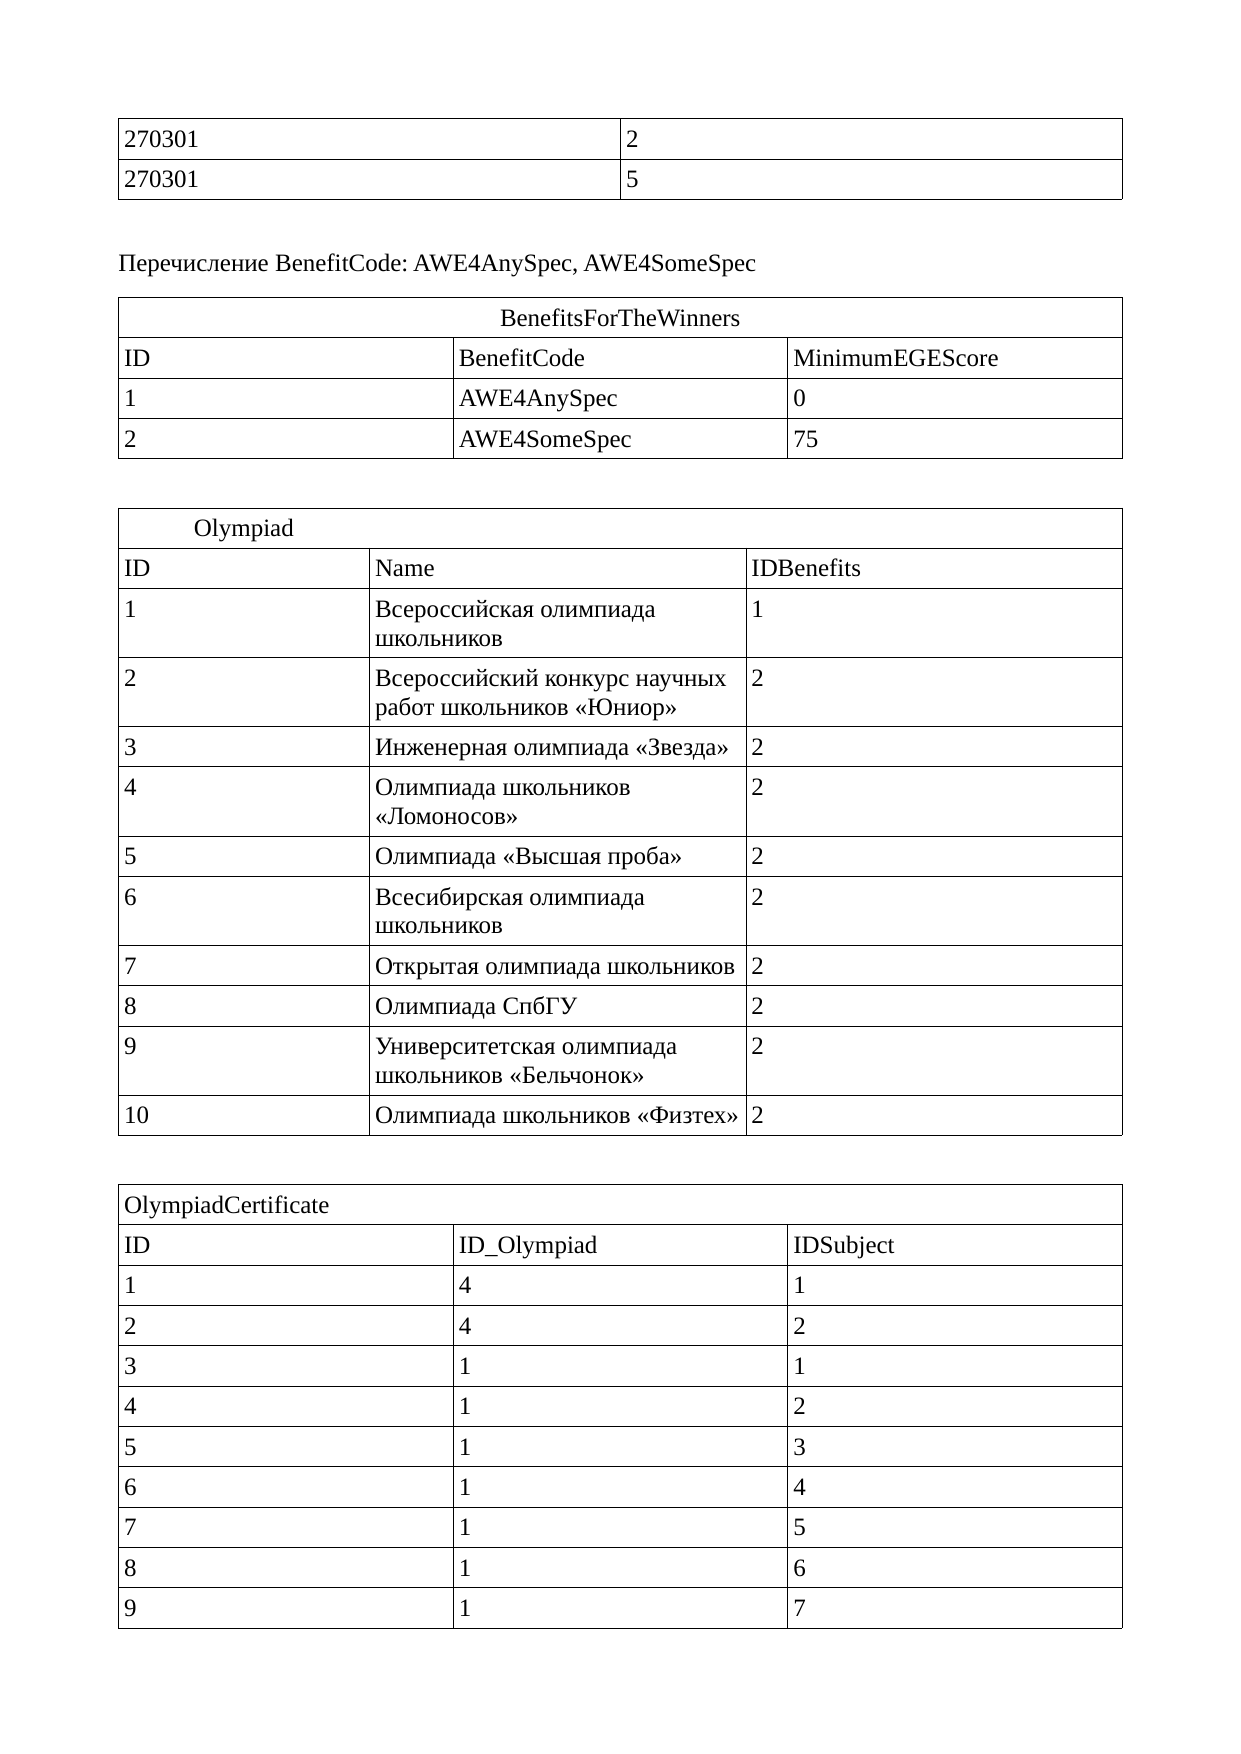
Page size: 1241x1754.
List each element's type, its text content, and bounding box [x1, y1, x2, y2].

table_cell 8 [119, 1548, 453, 1587]
table_cell 75 [788, 419, 1122, 458]
text Перечисление BenefitCode: AWE4AnySpec, AWE4SomeSpec [118, 248, 1122, 277]
table_cell IDBenefits [747, 549, 1122, 588]
table_cell 5 [788, 1508, 1122, 1547]
table_cell 2 [788, 1387, 1122, 1426]
table_cell 1 [454, 1346, 787, 1386]
table_cell 270301 [119, 160, 620, 199]
table_cell 1 [119, 589, 369, 657]
table_cell 4 [788, 1467, 1122, 1507]
table_cell 9 [119, 1027, 369, 1094]
table_cell 3 [119, 1346, 453, 1386]
table_cell Олимпиада школьников «Ломоносов» [370, 767, 746, 836]
table_cell ID_Olympiad [454, 1225, 787, 1265]
table_cell 1 [788, 1346, 1122, 1386]
table_cell 2 [747, 1096, 1122, 1135]
table_header BenefitsForTheWinners [119, 298, 1122, 337]
table_cell 2 [119, 419, 453, 458]
table_cell 4 [119, 767, 369, 836]
table_cell 2 [119, 658, 369, 726]
table_cell 10 [119, 1096, 369, 1135]
table_cell 1 [454, 1387, 787, 1426]
table_cell 8 [119, 986, 369, 1026]
table_cell Олимпиада СпбГУ [370, 986, 746, 1026]
table_cell 2 [747, 986, 1122, 1026]
table_cell Университетская олимпиада школьников «Бельчонок» [370, 1027, 746, 1094]
table_cell 1 [454, 1548, 787, 1587]
table_cell 0 [788, 379, 1122, 418]
table_cell 270301 [119, 119, 620, 158]
table_cell 3 [119, 727, 369, 766]
table_cell Всесибирская олимпиада школьников [370, 877, 746, 945]
table_cell 2 [747, 658, 1122, 726]
table_cell 1 [788, 1266, 1122, 1305]
table_cell Олимпиада «Высшая проба» [370, 837, 746, 876]
table_cell 2 [747, 767, 1122, 836]
table_cell 2 [747, 877, 1122, 945]
table_cell Инженерная олимпиада «Звезда» [370, 727, 746, 766]
table_cell Олимпиада школьников «Физтех» [370, 1096, 746, 1135]
table_cell 9 [119, 1588, 453, 1627]
table_cell BenefitCode [454, 338, 787, 378]
table_cell 6 [119, 877, 369, 945]
table_cell ID [119, 338, 453, 378]
table_cell AWE4AnySpec [454, 379, 787, 418]
table_cell 5 [119, 1427, 453, 1466]
table_cell 2 [747, 946, 1122, 985]
table_header Olympiad [119, 509, 369, 548]
table_cell Открытая олимпиада школьников [370, 946, 746, 985]
table_cell 6 [788, 1548, 1122, 1587]
table_cell 2 [747, 837, 1122, 876]
table_cell AWE4SomeSpec [454, 419, 787, 458]
table_cell 5 [119, 837, 369, 876]
table_cell ID [119, 549, 369, 588]
table_cell 7 [119, 1508, 453, 1547]
table_cell 4 [454, 1306, 787, 1345]
table_cell ID [119, 1225, 453, 1265]
table_cell 7 [788, 1588, 1122, 1627]
table_cell Всероссийская олимпиада школьников [370, 589, 746, 657]
table_cell 1 [119, 379, 453, 418]
table_cell 1 [454, 1588, 787, 1627]
table_cell 1 [119, 1266, 453, 1305]
table_cell 4 [454, 1266, 787, 1305]
table_cell MinimumEGEScore [788, 338, 1122, 378]
table_cell 7 [119, 946, 369, 985]
table_cell 2 [747, 1027, 1122, 1094]
table_cell 2 [788, 1306, 1122, 1345]
table_cell 1 [454, 1508, 787, 1547]
table_cell 5 [621, 160, 1122, 199]
table_cell 2 [747, 727, 1122, 766]
table_cell 3 [788, 1427, 1122, 1466]
table_cell 2 [621, 119, 1122, 158]
table_header OlympiadCertificate [119, 1185, 1122, 1224]
table_header [746, 509, 1122, 548]
table_cell Name [370, 549, 746, 588]
table_cell IDSubject [788, 1225, 1122, 1265]
table_cell 6 [119, 1467, 453, 1507]
table_cell 2 [119, 1306, 453, 1345]
table_cell 1 [454, 1427, 787, 1466]
table_cell 4 [119, 1387, 453, 1426]
table_header [369, 509, 746, 548]
table_cell 1 [747, 589, 1122, 657]
table_cell Всероссийский конкурс научных работ школьников «Юниор» [370, 658, 746, 726]
table_cell 1 [454, 1467, 787, 1507]
